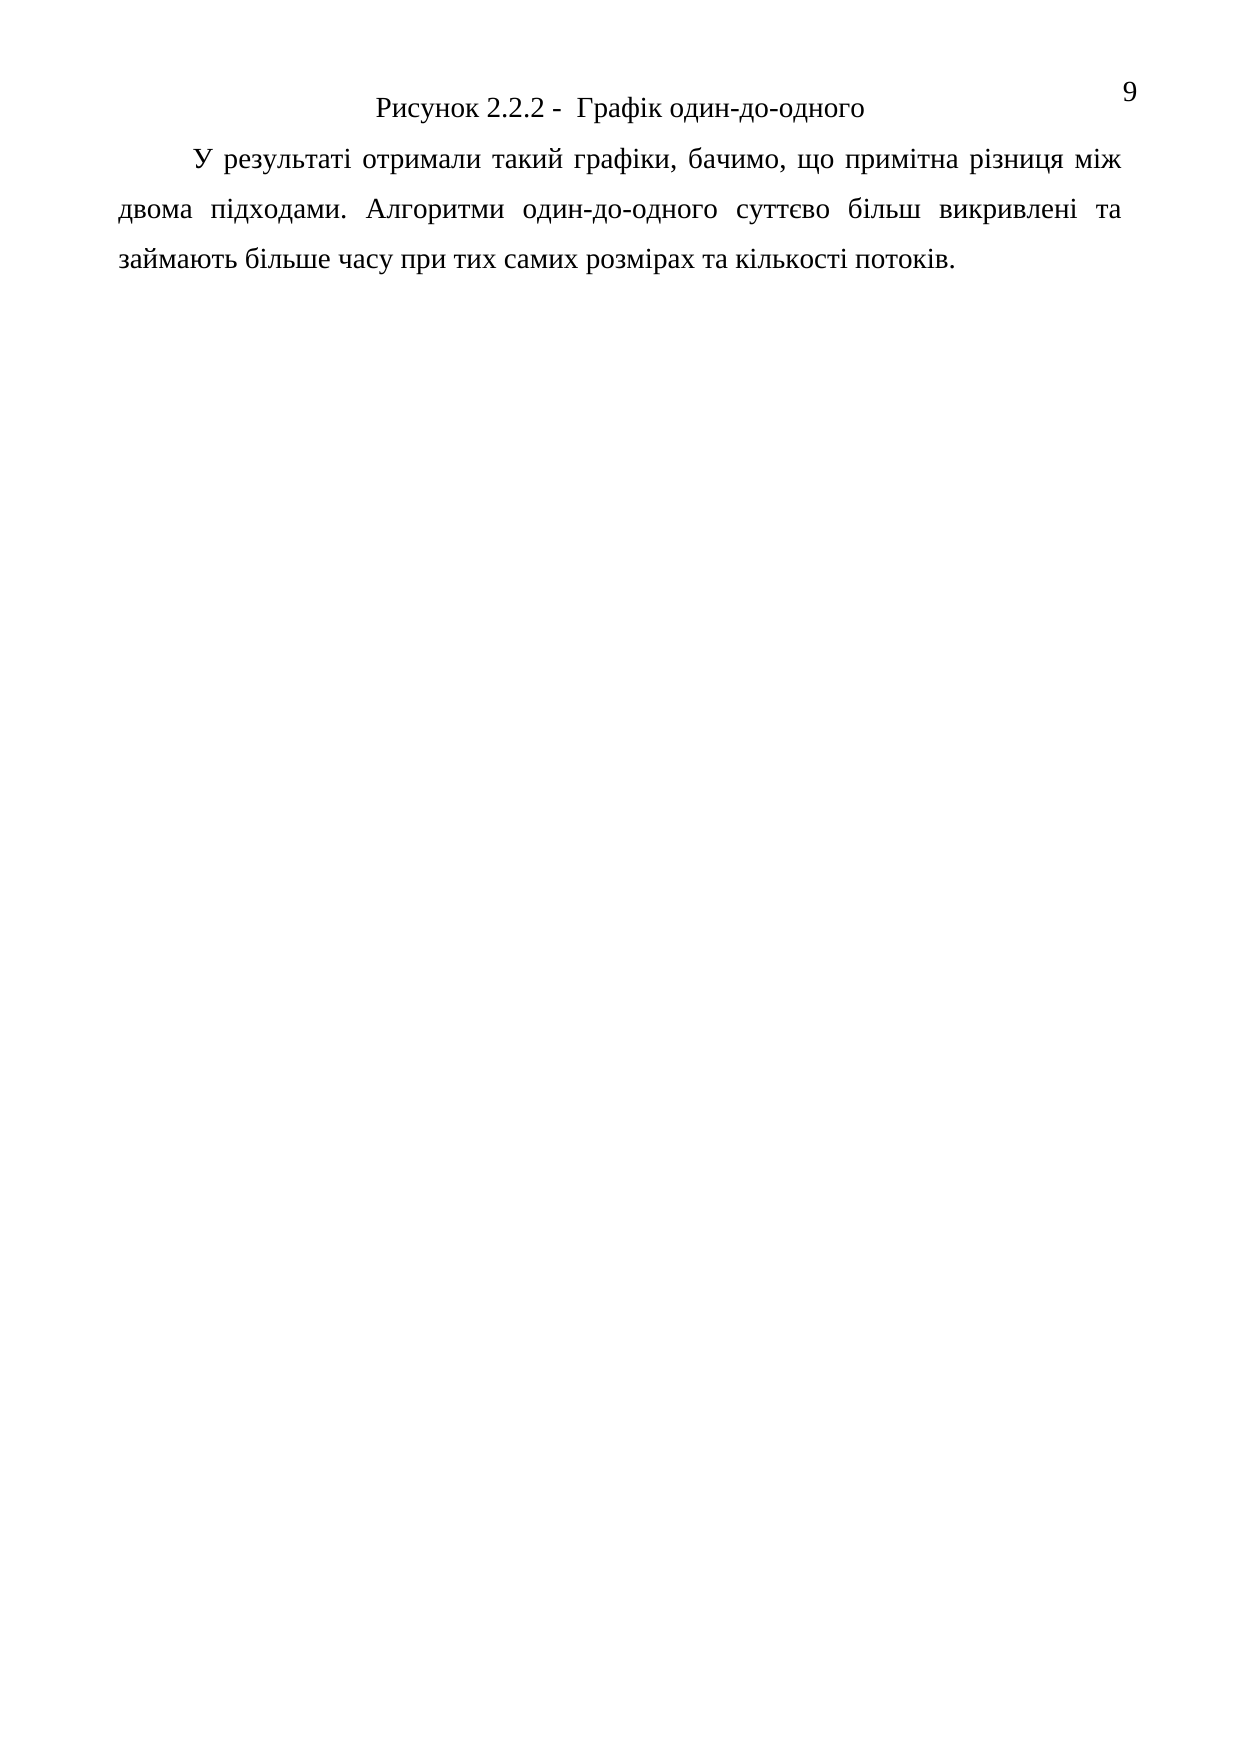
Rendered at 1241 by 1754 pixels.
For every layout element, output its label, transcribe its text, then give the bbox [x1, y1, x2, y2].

text У результаті отримали такий графіки, бачимо, що примітна різниця між двома підходами. Алгоритми один-до-одного суттєво більш викривлені та займають більше часу при тих самих розмірах та кількості потоків. [118, 141, 1122, 275]
subtitle Графік один-до-одного [118, 90, 1122, 124]
